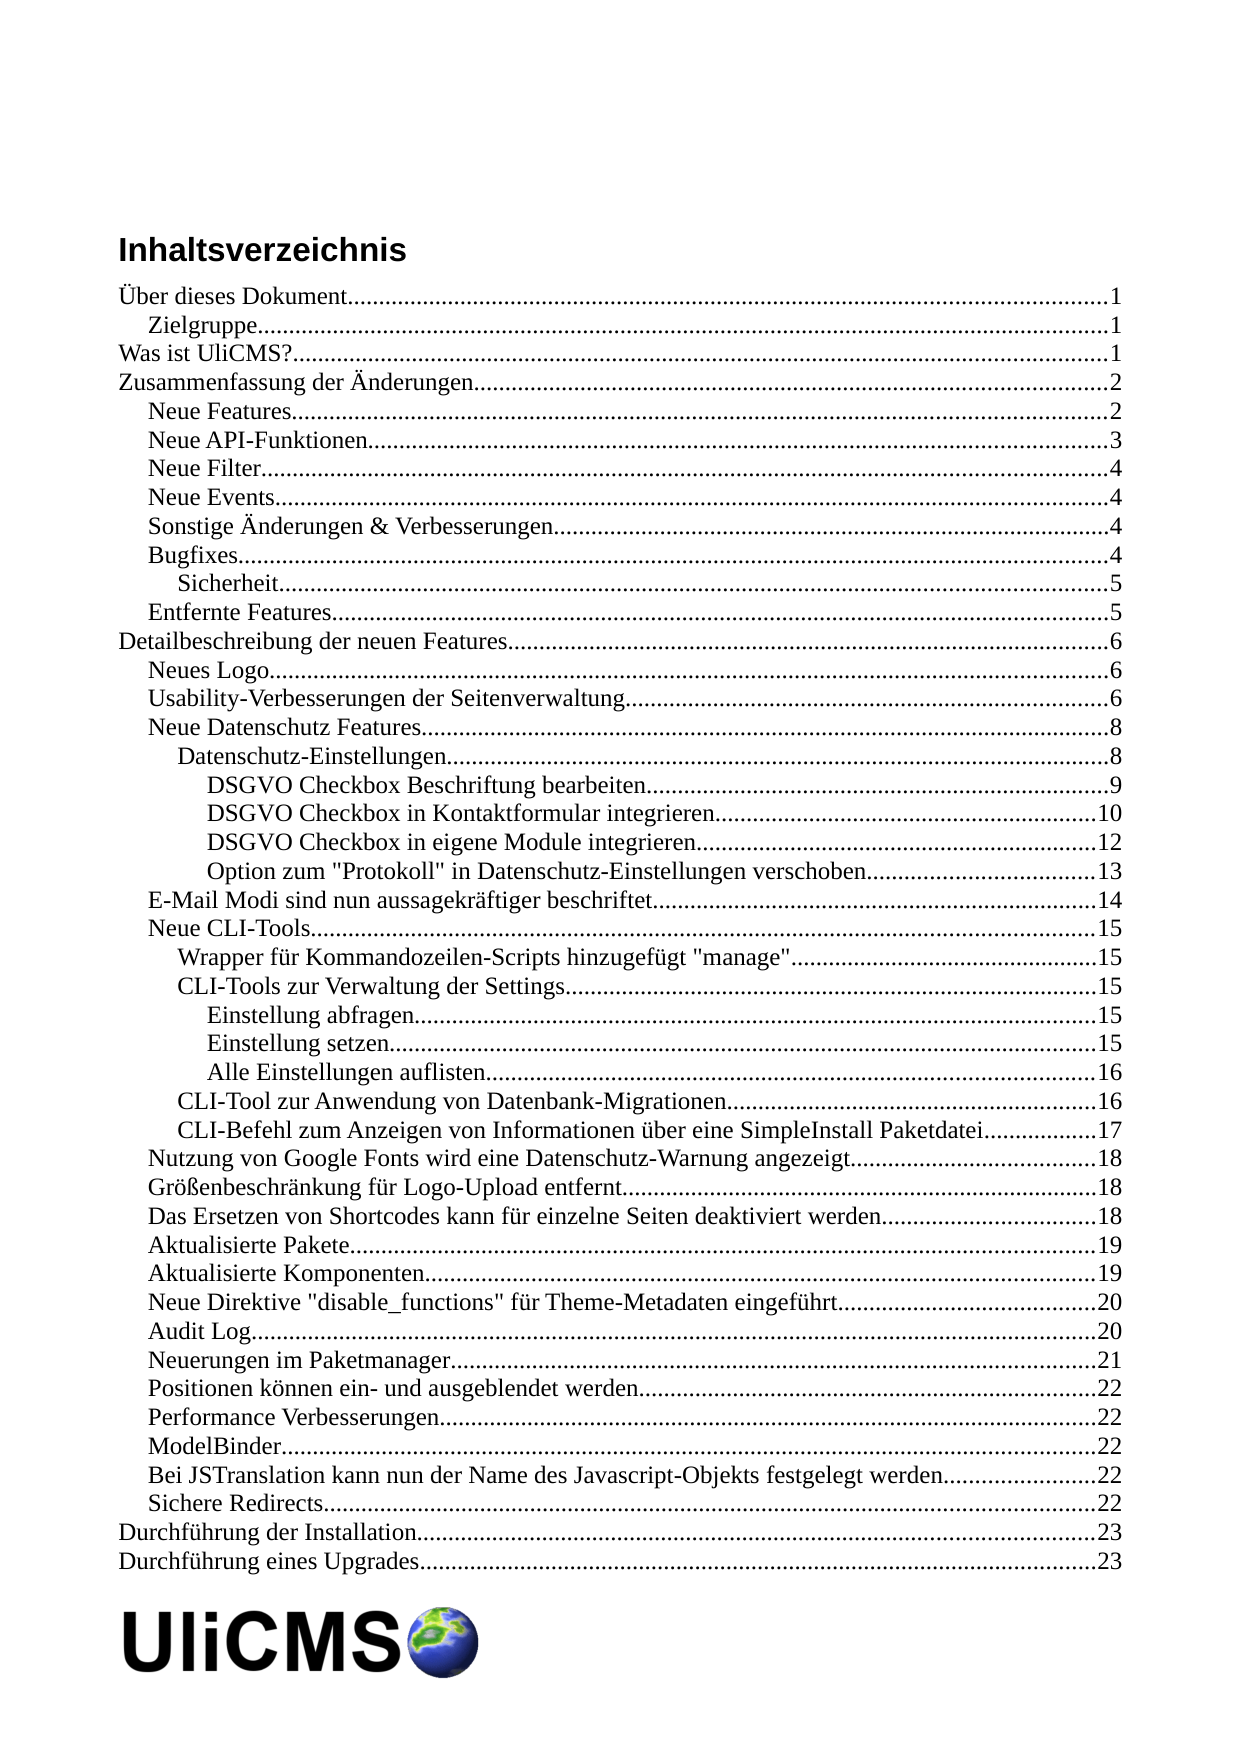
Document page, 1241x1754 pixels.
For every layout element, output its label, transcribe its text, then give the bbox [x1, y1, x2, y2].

text Neue Features 2 [148, 396, 1122, 425]
subtitle Inhaltsverzeichnis [118, 230, 1122, 268]
text Über dieses Dokument 1 [118, 281, 1122, 310]
text CLI-Befehl zum Anzeigen von Informationen über eine SimpleInstall Paketdatei 17 [177, 1115, 1122, 1143]
text Größenbeschränkung für Logo-Upload entfernt 18 [148, 1172, 1122, 1201]
text DSGVO Checkbox Beschriftung bearbeiten 9 [207, 770, 1122, 798]
text DSGVO Checkbox in Kontaktformular integrieren 10 [207, 798, 1122, 827]
text Neuerungen im Paketmanager 21 [148, 1345, 1122, 1373]
text Was ist UliCMS? 1 [118, 338, 1122, 367]
text Datenschutz-Einstellungen 8 [177, 741, 1122, 770]
text Neue CLI-Tools 15 [148, 913, 1122, 942]
text Detailbeschreibung der neuen Features 6 [118, 626, 1122, 655]
picture [118, 1607, 479, 1681]
text E-Mail Modi sind nun aussagekräftiger beschriftet 14 [148, 885, 1122, 913]
text Einstellung abfragen 15 [207, 1000, 1122, 1028]
text Nutzung von Google Fonts wird eine Datenschutz-Warnung angezeigt 18 [148, 1143, 1122, 1172]
text Das Ersetzen von Shortcodes kann für einzelne Seiten deaktiviert werden 18 [148, 1201, 1122, 1230]
text Sicherheit 5 [177, 568, 1122, 597]
text Performance Verbesserungen 22 [148, 1402, 1122, 1431]
text Bei JSTranslation kann nun der Name des Javascript-Objekts festgelegt werden 22 [148, 1460, 1122, 1488]
text Wrapper für Kommandozeilen-Scripts hinzugefügt "manage" 15 [177, 942, 1122, 971]
text CLI-Tools zur Verwaltung der Settings 15 [177, 971, 1122, 1000]
text Durchführung der Installation 23 [118, 1517, 1122, 1546]
text Positionen können ein- und ausgeblendet werden 22 [148, 1373, 1122, 1402]
text Neue API-Funktionen 3 [148, 425, 1122, 453]
text Aktualisierte Komponenten 19 [148, 1258, 1122, 1287]
text Alle Einstellungen auflisten 16 [207, 1057, 1122, 1086]
text Neue Direktive "disable_functions" für Theme-Metadaten eingeführt 20 [148, 1287, 1122, 1316]
text Zusammenfassung der Änderungen 2 [118, 367, 1122, 396]
text Neue Datenschutz Features 8 [148, 712, 1122, 741]
text Einstellung setzen 15 [207, 1028, 1122, 1057]
text Audit Log 20 [148, 1316, 1122, 1345]
text ModelBinder 22 [148, 1431, 1122, 1460]
text Option zum "Protokoll" in Datenschutz-Einstellungen verschoben 13 [207, 856, 1122, 885]
text Sonstige Änderungen & Verbesserungen 4 [148, 511, 1122, 540]
text DSGVO Checkbox in eigene Module integrieren 12 [207, 827, 1122, 856]
text Aktualisierte Pakete 19 [148, 1230, 1122, 1258]
text Zielgruppe 1 [148, 310, 1122, 338]
text Usability-Verbesserungen der Seitenverwaltung 6 [148, 683, 1122, 712]
text Durchführung eines Upgrades 23 [118, 1546, 1122, 1575]
text Neue Events 4 [148, 482, 1122, 511]
text CLI-Tool zur Anwendung von Datenbank-Migrationen 16 [177, 1086, 1122, 1115]
text Neue Filter 4 [148, 453, 1122, 482]
text Entfernte Features 5 [148, 597, 1122, 626]
text Bugfixes 4 [148, 540, 1122, 568]
text Sichere Redirects 22 [148, 1488, 1122, 1517]
text Neues Logo 6 [148, 655, 1122, 683]
